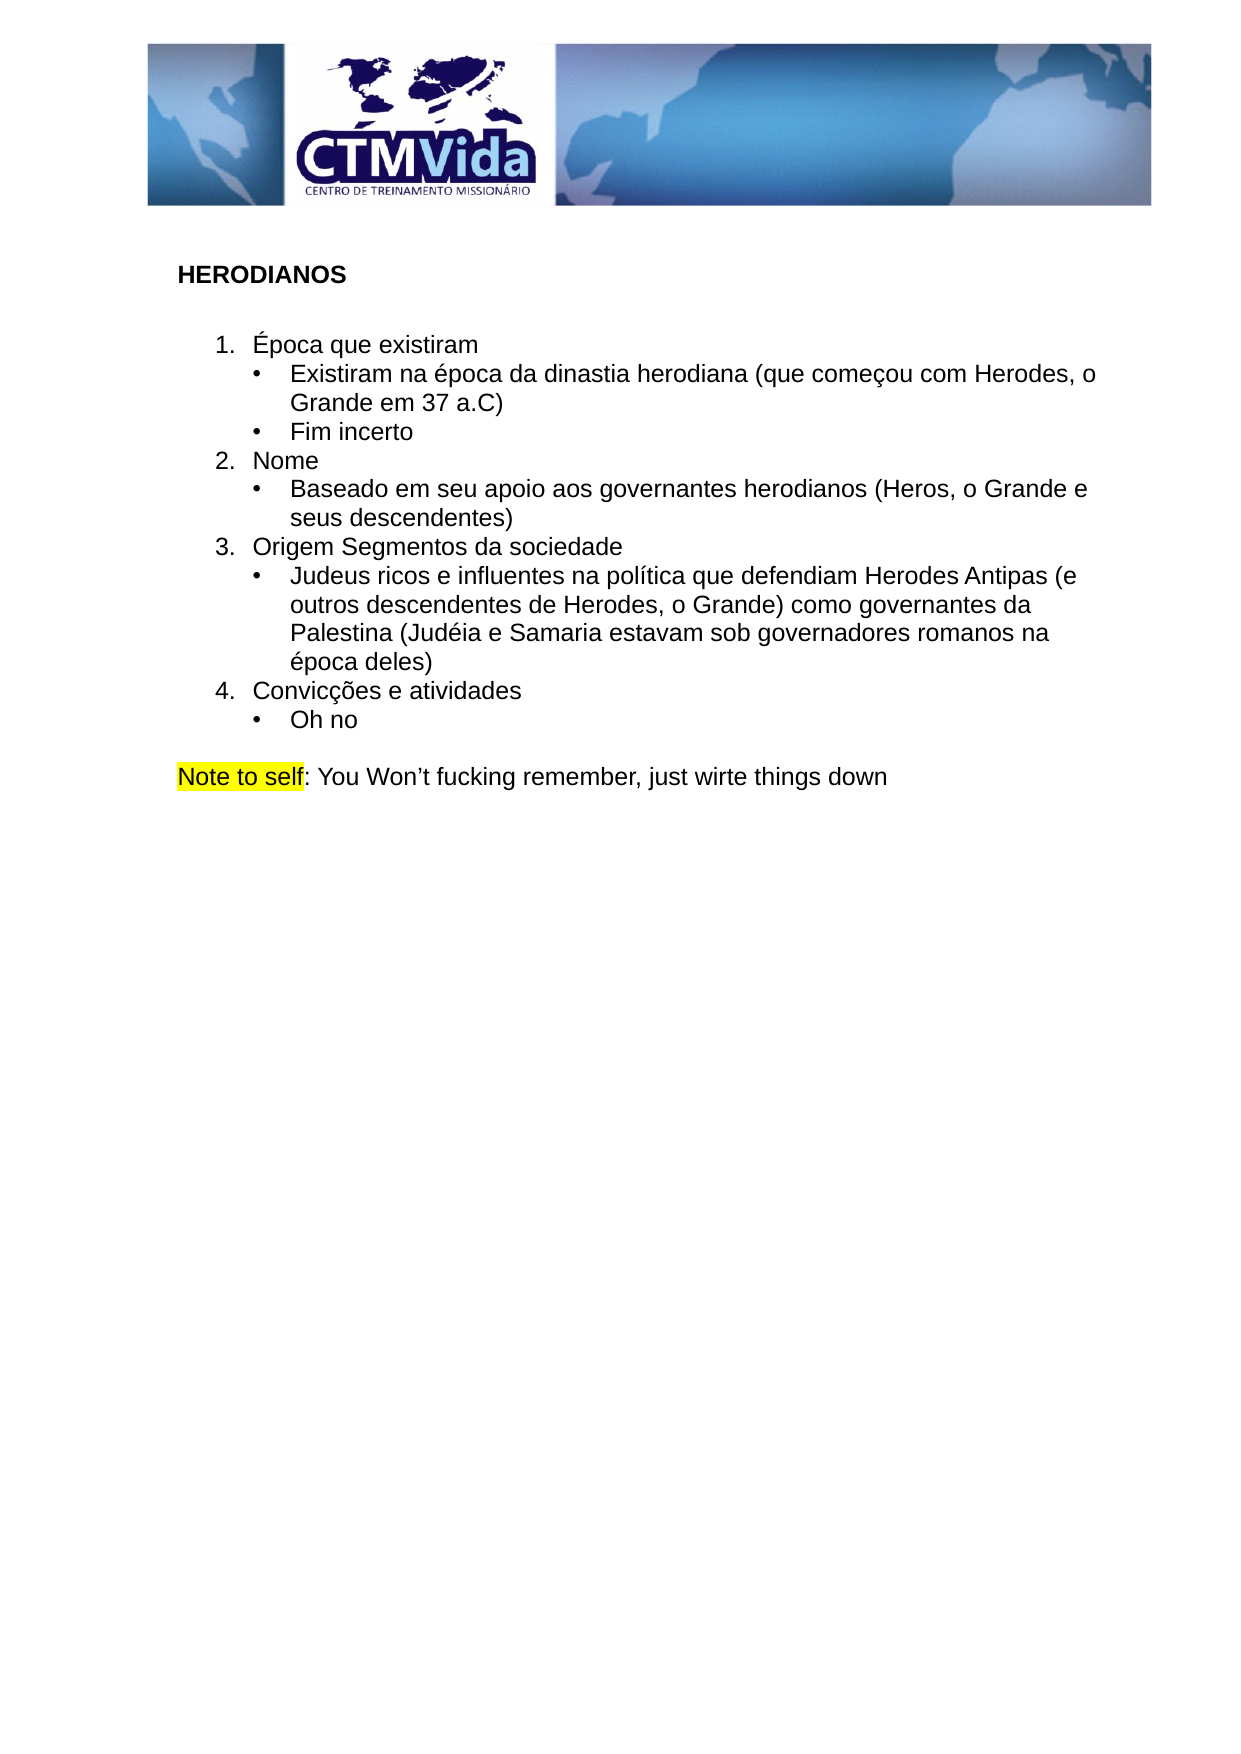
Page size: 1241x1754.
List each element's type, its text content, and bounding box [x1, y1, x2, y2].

picture [147, 43, 1152, 206]
list Convicções e atividades [215, 676, 1122, 704]
list Época que existiram [215, 330, 1122, 359]
list Nome [215, 446, 1122, 474]
subtitle Herodianos [177, 260, 1122, 289]
list Fim incerto [252, 417, 1122, 446]
list Judeus ricos e influentes na política que defendiam Herodes Antipas (e outros descendentes de Herodes, o Grande) como governantes da Palestina (Judéia e Samaria estavam sob governadores romanos na época deles) [252, 561, 1122, 676]
list Oh no [252, 704, 1122, 733]
text Note to self: You Won’t fucking remember, just wirte things down [177, 762, 1122, 791]
list Baseado em seu apoio aos governantes herodianos (Heros, o Grande e seus descendentes) [252, 474, 1122, 532]
list Origem Segmentos da sociedade [215, 532, 1122, 561]
list Existiram na época da dinastia herodiana (que começou com Herodes, o Grande em 37 a.C) [252, 359, 1122, 417]
